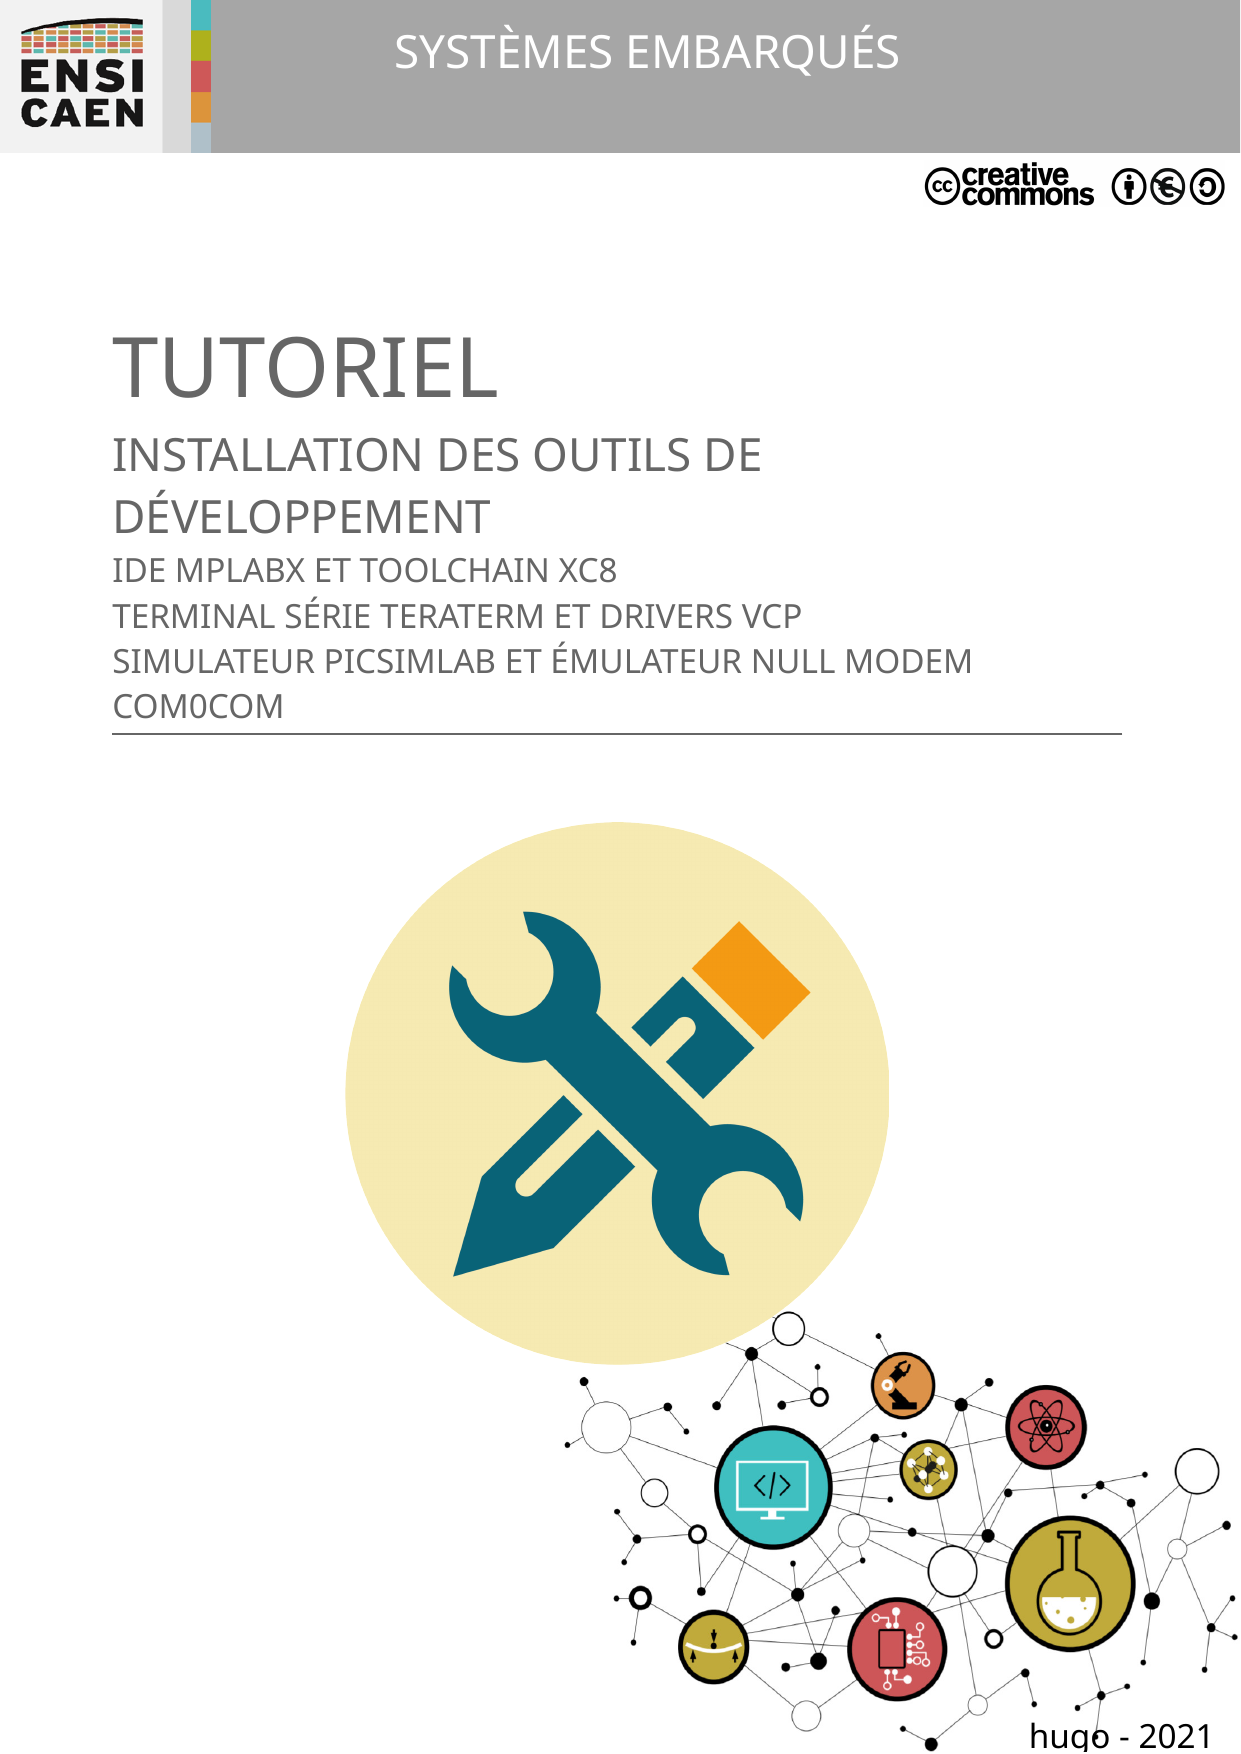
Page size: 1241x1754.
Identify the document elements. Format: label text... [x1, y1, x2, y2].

text TUTORIEL [112, 309, 1122, 422]
text SIMULATEUR PICSIMLAB ET ÉMULATEUR NULL MODEM COM0COM [112, 638, 1122, 729]
picture [0, 0, 1241, 153]
text INSTALLATION DES OUTILS DE DÉVELOPPEMENT [112, 422, 1122, 547]
picture [345, 822, 1241, 1754]
text TERMINAL SÉRIE TERATERM ET DRIVERS VCP [112, 592, 1122, 638]
text IDE MPLABX ET TOOLCHAIN XC8 [112, 547, 1122, 592]
